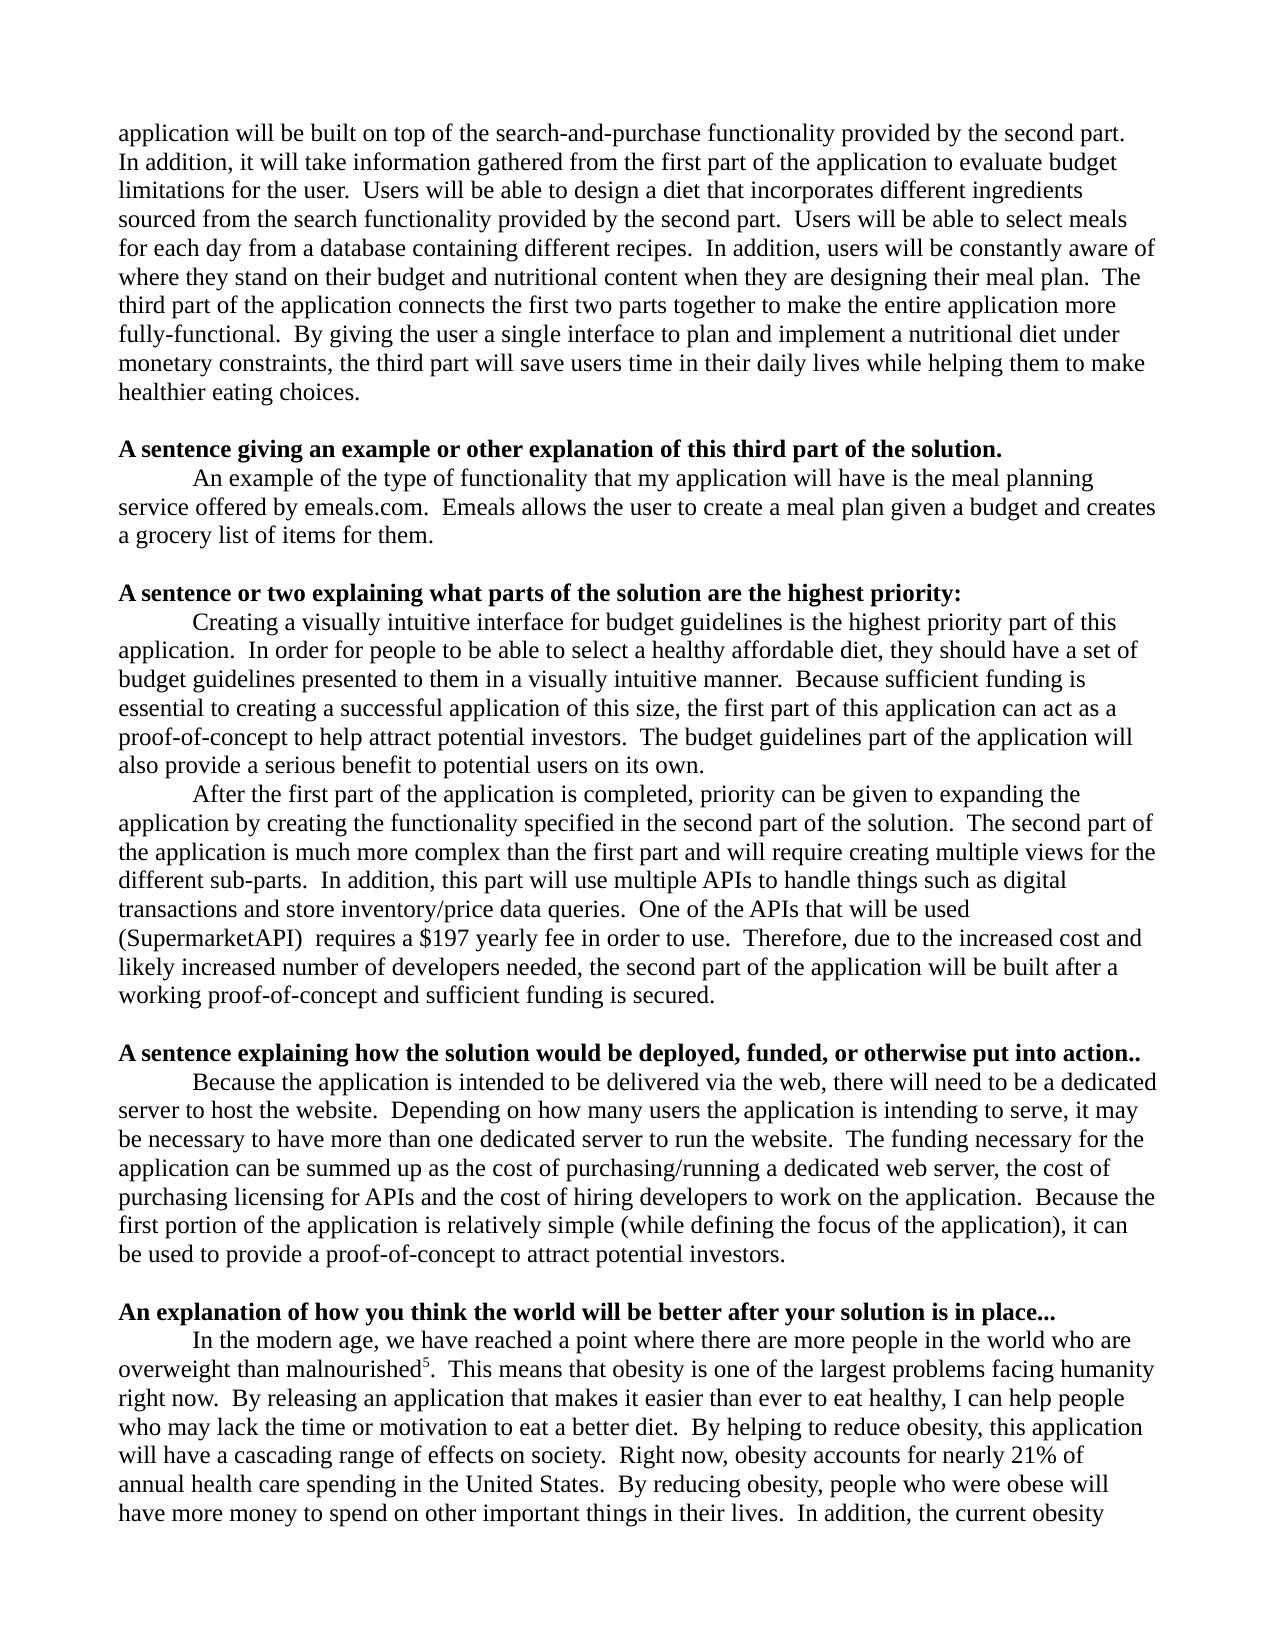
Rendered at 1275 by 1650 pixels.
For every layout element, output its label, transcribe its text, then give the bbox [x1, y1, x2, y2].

text An example of the type of functionality that my application will have is the meal planning service offered by emeals.com. Emeals allows the user to create a meal plan given a budget and creates a grocery list of items for them. [118, 463, 1157, 549]
text application will be built on top of the search-and-purchase functionality provided by the second part. In addition, it will take information gathered from the first part of the application to evaluate budget limitations for the user. Users will be able to design a diet that incorporates different ingredients sourced from the search functionality provided by the second part. Users will be able to select meals for each day from a database containing different recipes. In addition, users will be constantly aware of where they stand on their budget and nutritional content when they are designing their meal plan. The third part of the application connects the first two parts together to make the entire application more fully-functional. By giving the user a single interface to plan and implement a nutritional diet under monetary constraints, the third part will save users time in their daily lives while helping them to make healthier eating choices. [118, 118, 1157, 406]
text A sentence explaining how the solution would be deployed, funded, or otherwise put into action.. [118, 1038, 1157, 1067]
text Because the application is intended to be delivered via the web, there will need to be a dedicated server to host the website. Depending on how many users the application is intending to serve, it may be necessary to have more than one dedicated server to run the website. The funding necessary for the application can be summed up as the cost of purchasing/running a dedicated web server, the cost of purchasing licensing for APIs and the cost of hiring developers to work on the application. Because the first portion of the application is relatively simple (while defining the focus of the application), it can be used to provide a proof-of-concept to attract potential investors. [118, 1067, 1157, 1268]
text A sentence or two explaining what parts of the solution are the highest priority: [118, 578, 1157, 607]
text A sentence giving an example or other explanation of this third part of the solution. [118, 434, 1157, 463]
text In the modern age, we have reached a point where there are more people in the world who are overweight than malnourished5. This means that obesity is one of the largest problems facing humanity right now. By releasing an application that makes it easier than ever to eat healthy, I can help people who may lack the time or motivation to eat a better diet. By helping to reduce obesity, this application will have a cascading range of effects on society. Right now, obesity accounts for nearly 21% of annual health care spending in the United States. By reducing obesity, people who were obese will have more money to spend on other important things in their lives. In addition, the current obesity [118, 1326, 1157, 1527]
text After the first part of the application is completed, priority can be given to expanding the application by creating the functionality specified in the second part of the solution. The second part of the application is much more complex than the first part and will require creating multiple views for the different sub-parts. In addition, this part will use multiple APIs to handle things such as digital transactions and store inventory/price data queries. One of the APIs that will be used (SupermarketAPI) requires a $197 yearly fee in order to use. Therefore, due to the increased cost and likely increased number of developers needed, the second part of the application will be built after a working proof-of-concept and sufficient funding is secured. [118, 779, 1157, 1009]
text An explanation of how you think the world will be better after your solution is in place... [118, 1297, 1157, 1326]
text Creating a visually intuitive interface for budget guidelines is the highest priority part of this application. In order for people to be able to select a healthy affordable diet, they should have a set of budget guidelines presented to them in a visually intuitive manner. Because sufficient funding is essential to creating a successful application of this size, the first part of this application can act as a proof-of-concept to help attract potential investors. The budget guidelines part of the application will also provide a serious benefit to potential users on its own. [118, 607, 1157, 779]
